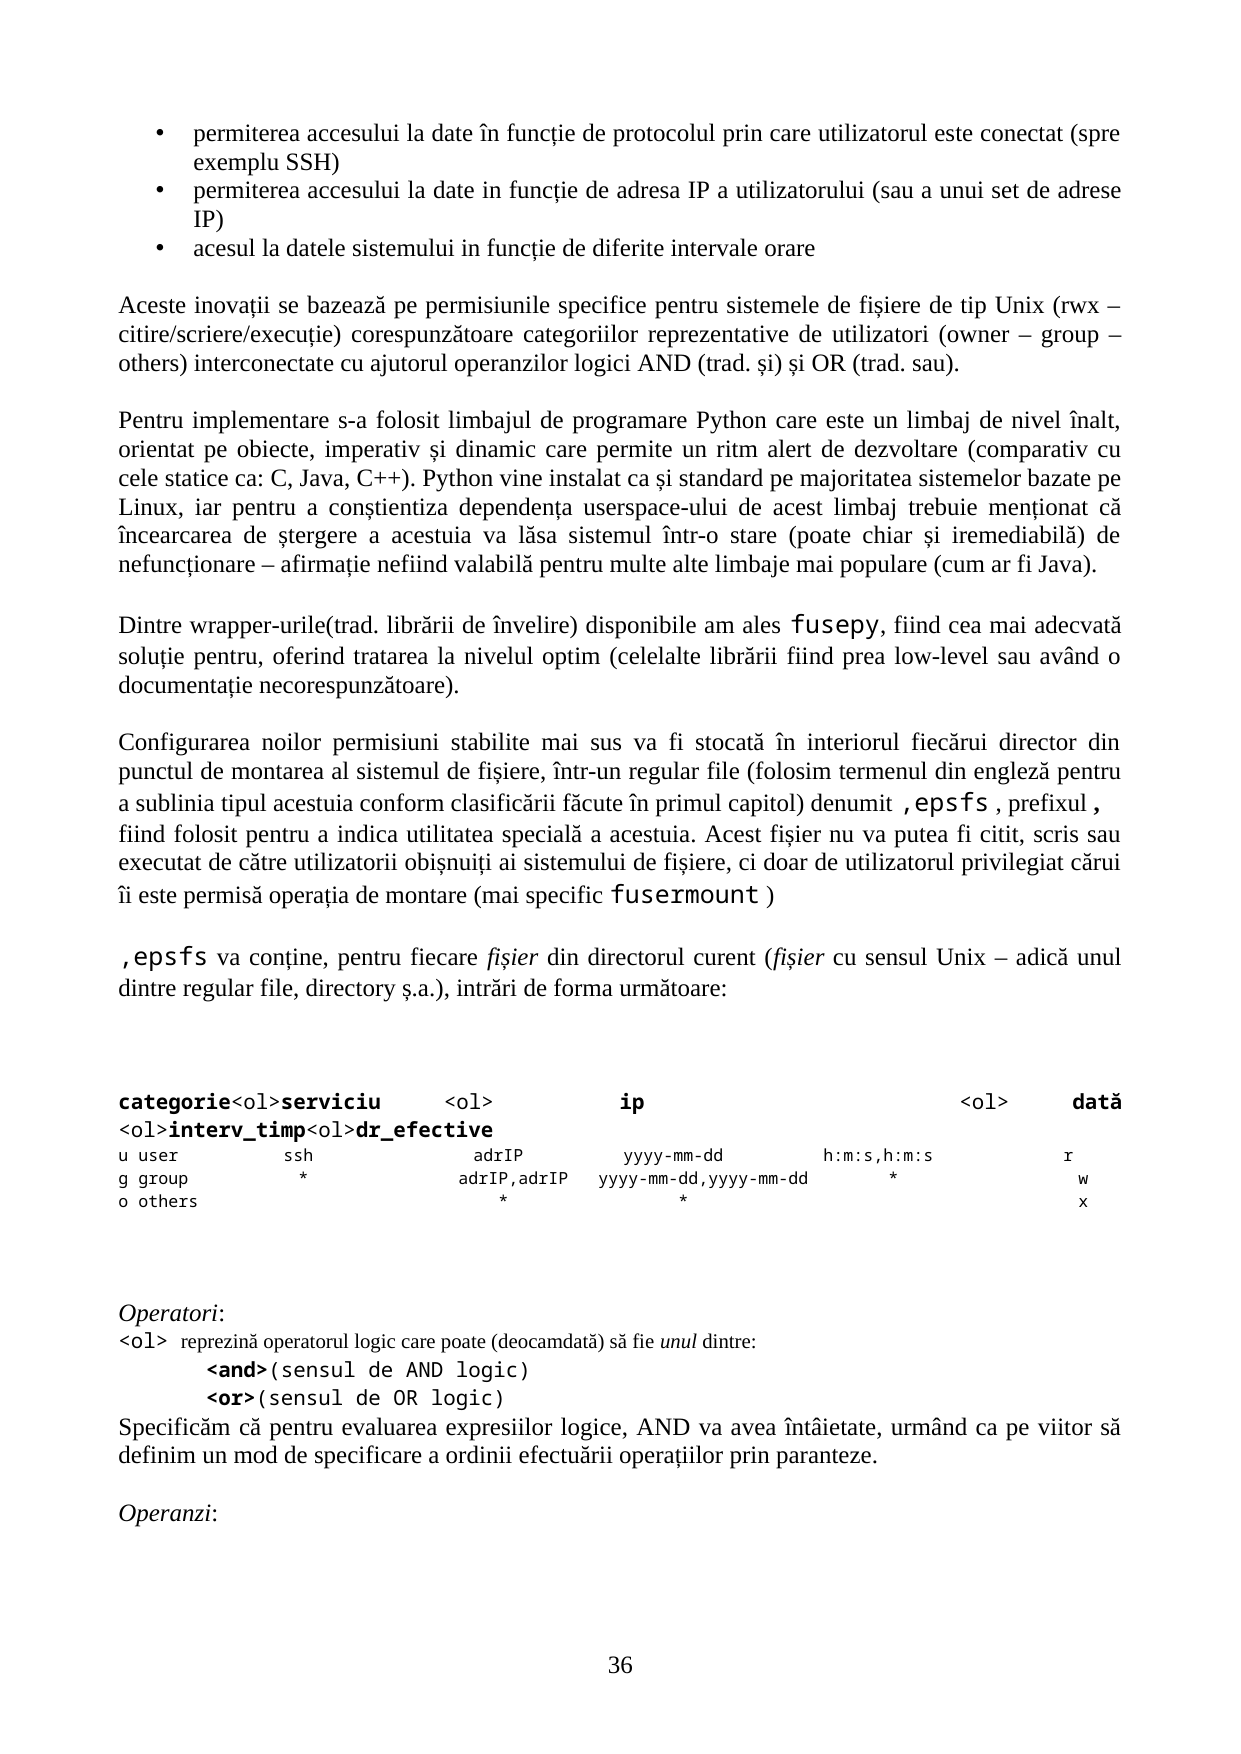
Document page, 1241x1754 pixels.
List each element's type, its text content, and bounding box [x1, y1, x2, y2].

text Aceste inovații se bazează pe permisiunile specifice pentru sistemele de fișiere de tip Unix (rwx – citire/scriere/execuție) corespunzătoare categoriilor reprezentative de utilizatori (owner – group – others) interconectate cu ajutorul operanzilor logici AND (trad. și) și OR (trad. sau). [118, 291, 1122, 377]
list permiterea accesului la date in funcție de adresa IP a utilizatorului (sau a unui set de adrese IP) [156, 176, 1122, 233]
text Operanzi: [118, 1498, 1122, 1527]
list acesul la datele sistemului in funcție de diferite intervale orare [156, 233, 1122, 262]
text Operatori: [118, 1298, 1122, 1327]
list permiterea accesului la date în funcție de protocolul prin care utilizatorul este conectat (spre exemplu SSH) [156, 118, 1122, 176]
text g group * adrIP,adrIP yyyy-mm-dd,yyyy-mm-dd * w [118, 1167, 1122, 1189]
text categorie<ol>serviciu <ol> ip <ol> dată <ol>interv_timp<ol>dr_efective [118, 1087, 1122, 1144]
text <and>(sensul de AND logic) [118, 1355, 1122, 1383]
text Dintre wrapper-urile(trad. librării de învelire) disponibile am ales fusepy, fiind cea mai adecvată soluție pentru, oferind tratarea la nivelul optim (celelalte librării fiind prea low-level sau având o documentație necorespunzătoare). [118, 607, 1122, 698]
text Specificăm că pentru evaluarea expresiilor logice, AND va avea întâietate, urmând ca pe viitor să definim un mod de specificare a ordinii efectuării operațiilor prin paranteze. [118, 1412, 1122, 1469]
text fiind folosit pentru a indica utilitatea specială a acestuia. Acest fișier nu va putea fi citit, scris sau executat de către utilizatorii obișnuiți ai sistemului de fișiere, ci doar de utilizatorul privilegiat cărui îi este permisă operația de montare (mai specific fusermount ) [118, 819, 1122, 910]
text <ol> reprezină operatorul logic care poate (deocamdată) să fie unul dintre: [118, 1327, 1122, 1355]
text u user ssh adrIP yyyy-mm-dd h:m:s,h:m:s r [118, 1144, 1122, 1167]
text Pentru implementare s-a folosit limbajul de programare Python care este un limbaj de nivel înalt, orientat pe obiecte, imperativ și dinamic care permite un ritm alert de dezvoltare (comparativ cu cele statice ca: C, Java, C++). Python vine instalat ca și standard pe majoritatea sistemelor bazate pe Linux, iar pentru a conștientiza dependența userspace-ului de acest limbaj trebuie menționat că încearcarea de ștergere a acestuia va lăsa sistemul într-o stare (poate chiar și iremediabilă) de nefuncționare – afirmație nefiind valabilă pentru multe alte limbaje mai populare (cum ar fi Java). [118, 406, 1122, 578]
text <or>(sensul de OR logic) [118, 1383, 1122, 1412]
text o others * * x [118, 1189, 1122, 1212]
text Configurarea noilor permisiuni stabilite mai sus va fi stocată în interiorul fiecărui director din punctul de montarea al sistemul de fișiere, într-un regular file (folosim termenul din engleză pentru a sublinia tipul acestuia conform clasificării făcute în primul capitol) denumit ,epsfs , prefixul , [118, 727, 1122, 819]
text ,epsfs va conține, pentru fiecare fișier din directorul curent (fișier cu sensul Unix – adică unul dintre regular file, directory ș.a.), intrări de forma următoare: [118, 939, 1122, 1002]
